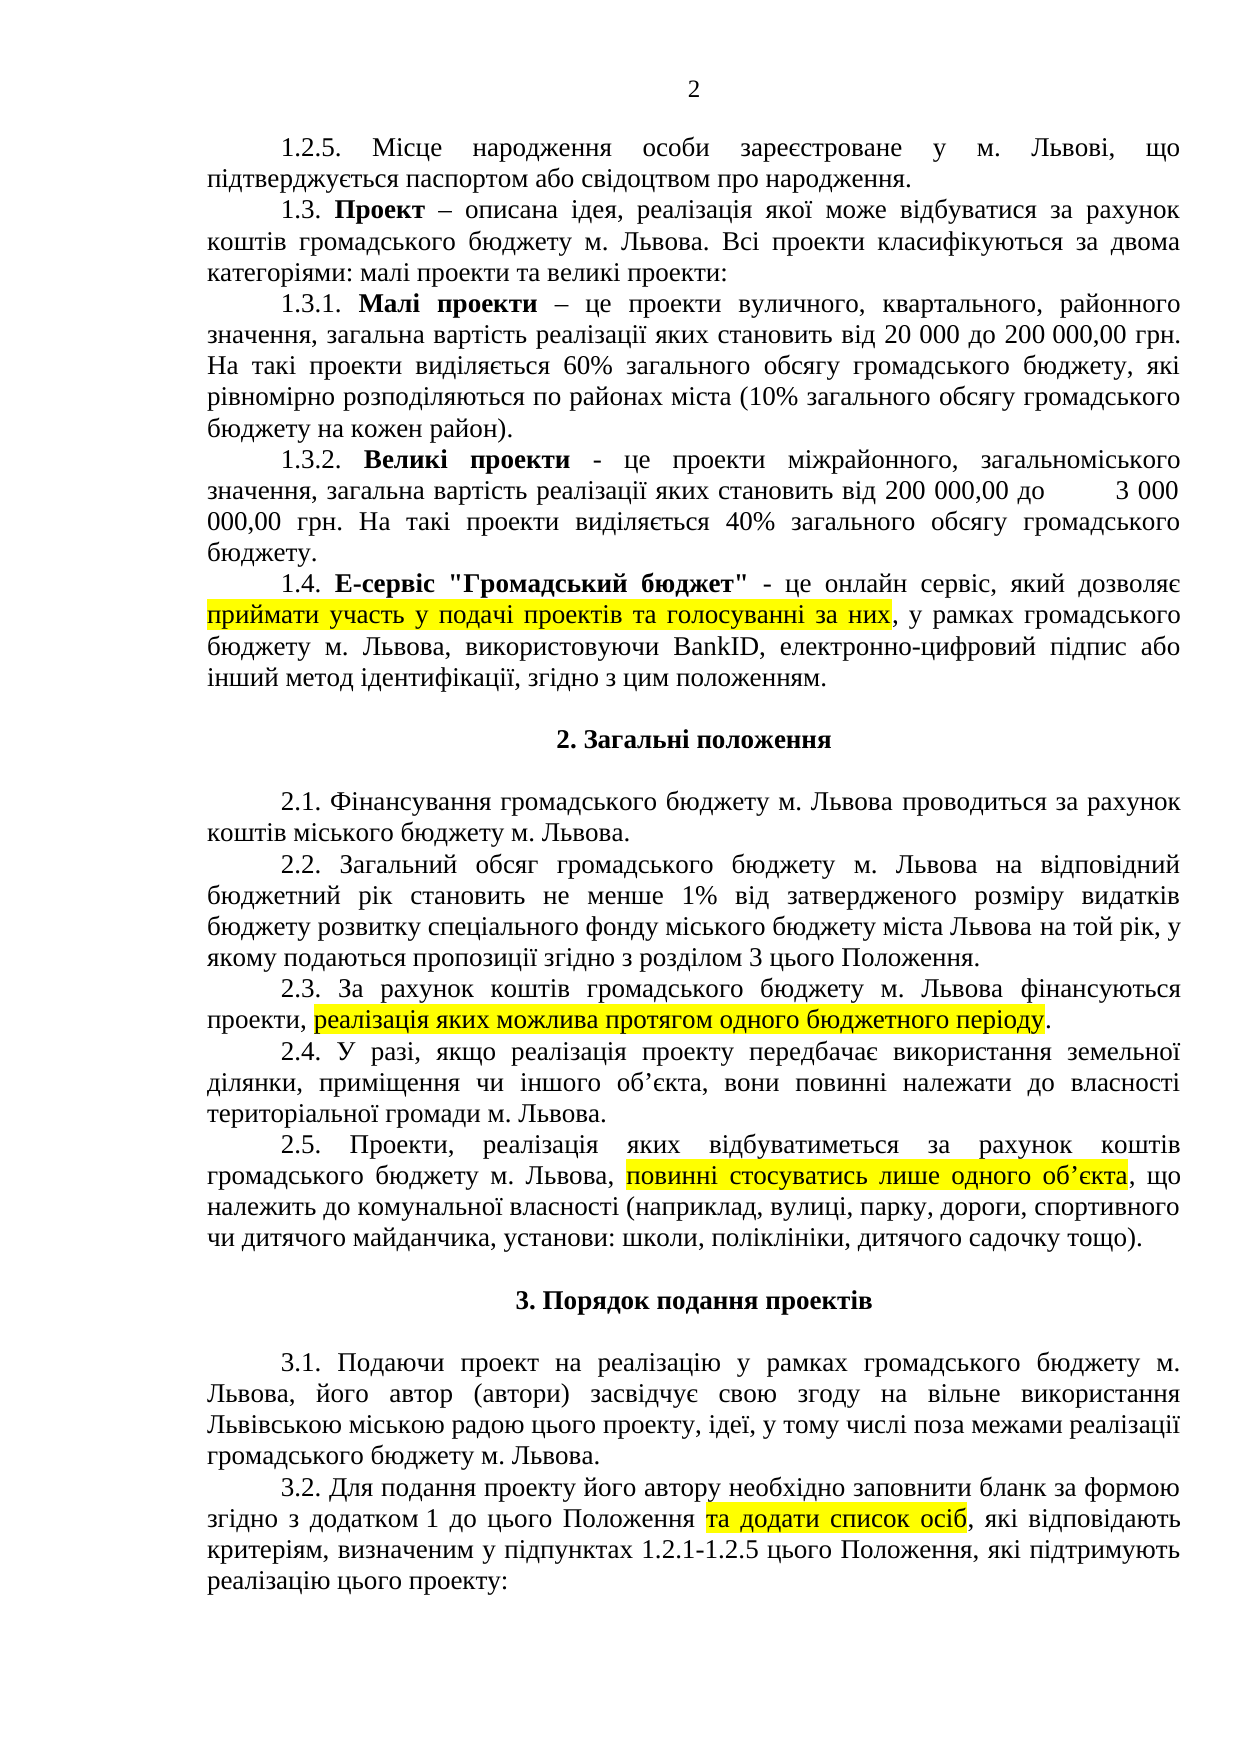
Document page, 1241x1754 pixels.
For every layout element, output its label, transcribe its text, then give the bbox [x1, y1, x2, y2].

text 1.3.1. Малі проекти – це проекти вуличного, квартального, районного значення, загальна вартість реалізації яких становить від 20 000 до 200 000,00 грн. На такі проекти виділяється 60% загального обсягу громадського бюджету, які рівномірно розподіляються по районах міста (10% загального обсягу громадського бюджету на кожен район). [207, 287, 1181, 443]
text 3.2. Для подання проекту його автору необхідно заповнити бланк за формою згідно з додатком 1 до цього Положення та додати список осіб, які відповідають критеріям, визначеним у підпунктах 1.2.1-1.2.5 цього Положення, які підтримують реалізацію цього проекту: [207, 1471, 1181, 1595]
text 2. Загальні положення [207, 723, 1181, 754]
text 2.4. У разі, якщо реалізація проекту передбачає використання земельної ділянки, приміщення чи іншого об’єкта, вони повинні належати до власності територіальної громади м. Львова. [207, 1034, 1181, 1128]
text 2.1. Фінансування громадського бюджету м. Львова проводиться за рахунок коштів міського бюджету м. Львова. [207, 785, 1181, 848]
text 3.1. Подаючи проект на реалізацію у рамках громадського бюджету м. Львова, його автор (автори) засвідчує свою згоду на вільне використання Львівською міською радою цього проекту, ідеї, у тому числі поза межами реалізації громадського бюджету м. Львова. [207, 1346, 1181, 1471]
text 2.5. Проекти, реалізація яких відбуватиметься за рахунок коштів громадського бюджету м. Львова, повинні стосуватись лише одного об’єкта, що належить до комунальної власності (наприклад, вулиці, парку, дороги, спортивного чи дитячого майданчика, установи: школи, поліклініки, дитячого садочку тощо). [207, 1128, 1181, 1253]
text 3. Порядок подання проектів [207, 1284, 1181, 1315]
text 1.2.5. Місце народження особи зареєстроване у м. Львові, що підтверджується паспортом або свідоцтвом про народження. [207, 131, 1181, 194]
text 2.2. Загальний обсяг громадського бюджету м. Львова на відповідний бюджетний рік становить не менше 1% від затвердженого розміру видатків бюджету розвитку спеціального фонду міського бюджету міста Львова на той рік, у якому подаються пропозиції згідно з розділом 3 цього Положення. [207, 848, 1181, 972]
text 2.3. За рахунок коштів громадського бюджету м. Львова фінансуються проекти, реалізація яких можлива протягом одного бюджетного періоду. [207, 972, 1181, 1034]
text 1.3.2. Великі проекти - це проекти міжрайонного, загальноміського значення, загальна вартість реалізації яких становить від 200 000,00 до 3 000 000,00 грн. На такі проекти виділяється 40% загального обсягу громадського бюджету. [207, 443, 1181, 567]
text 1.4. Е-сервіс "Громадський бюджет" - це онлайн сервіс, який дозволяє приймати участь у подачі проектів та голосуванні за них, у рамках громадського бюджету м. Львова, використовуючи BankID, електронно-цифровий підпис або інший метод ідентифікації, згідно з цим положенням. [207, 567, 1181, 692]
text 1.3. Проект – описана ідея, реалізація якої може відбуватися за рахунок коштів громадського бюджету м. Львова. Всі проекти класифікуються за двома категоріями: малі проекти та великі проекти: [207, 194, 1181, 287]
